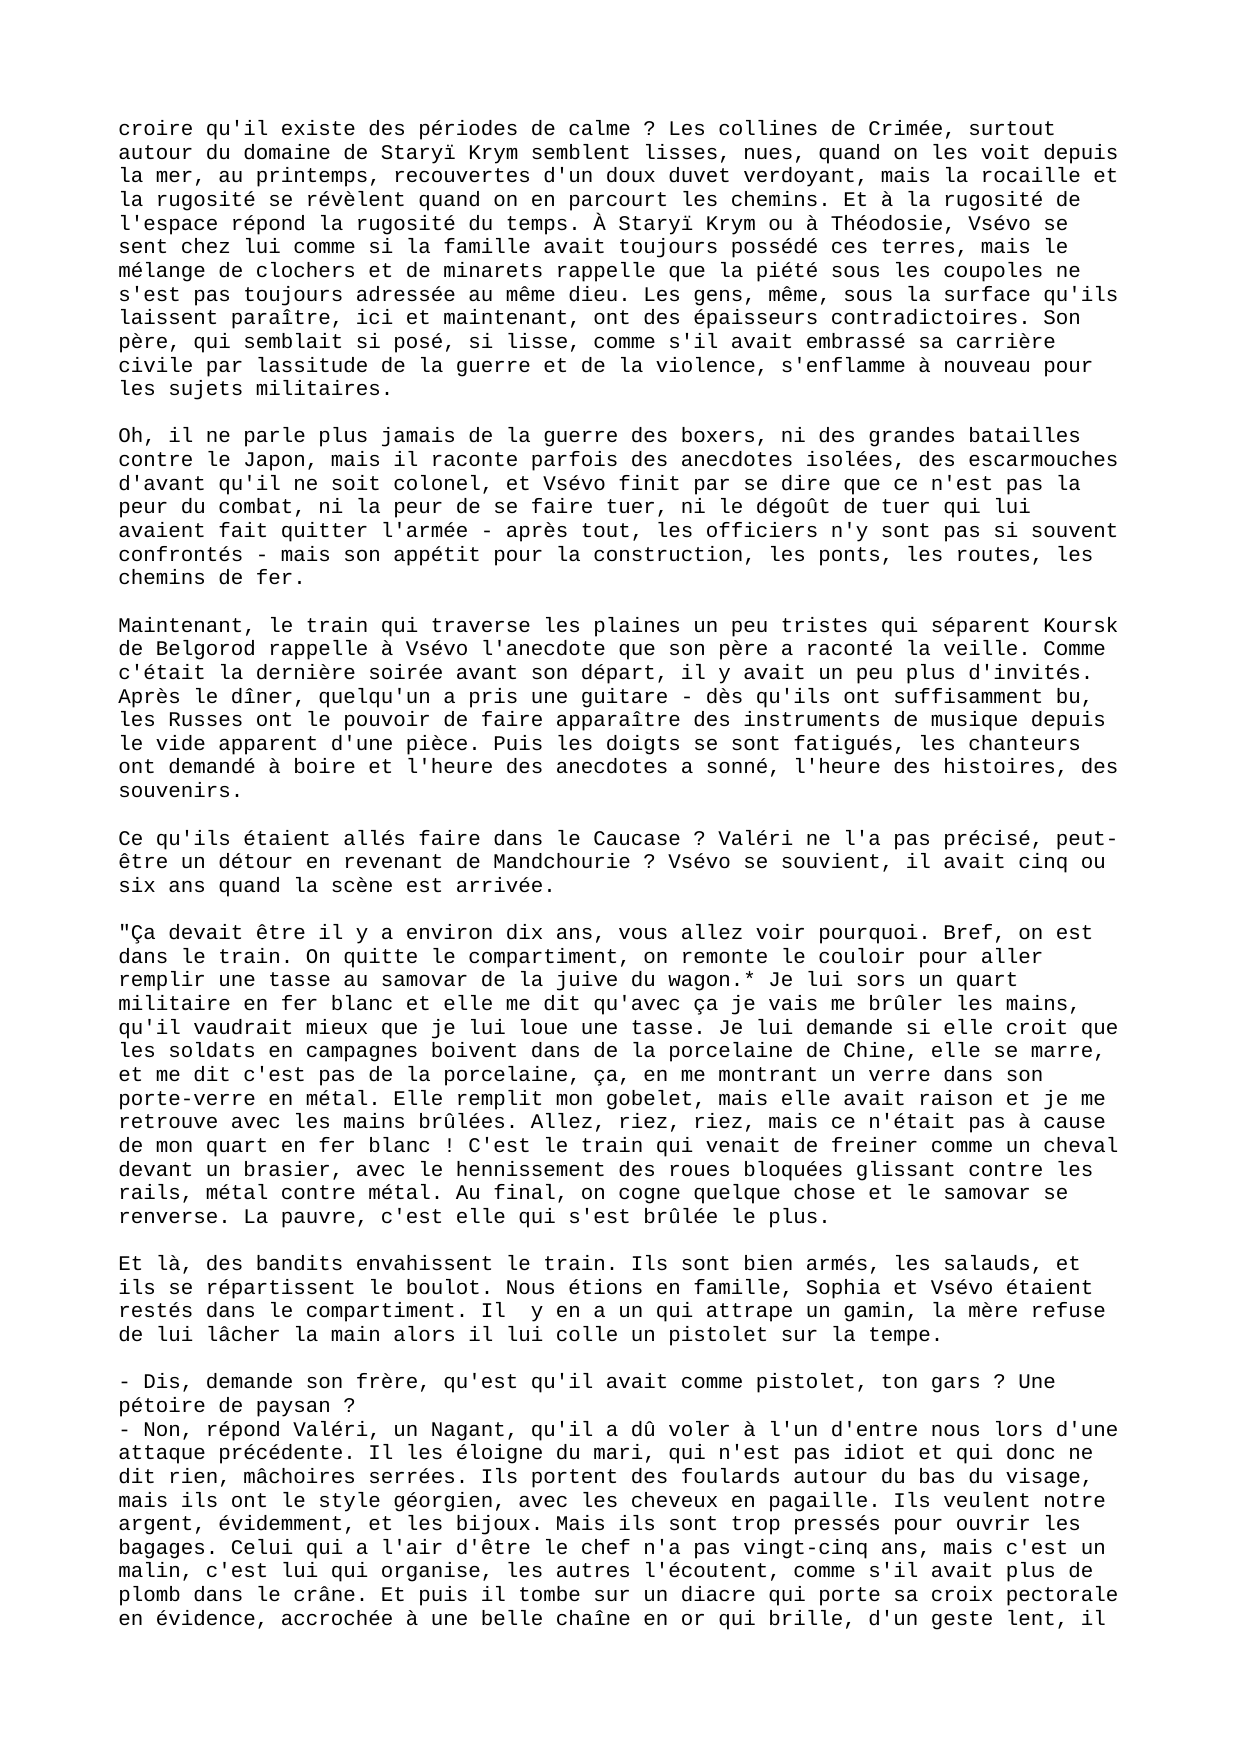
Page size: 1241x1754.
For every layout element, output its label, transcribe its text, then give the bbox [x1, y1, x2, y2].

text Et là, des bandits envahissent le train. Ils sont bien armés, les salauds, et ils se répartissent le boulot. Nous étions en famille, Sophia et Vsévo étaient restés dans le compartiment. Il y en a un qui attrape un gamin, la mère refuse de lui lâcher la main alors il lui colle un pistolet sur la tempe. [118, 1253, 1122, 1348]
text croire qu'il existe des périodes de calme ? Les collines de Crimée, surtout autour du domaine de Staryï Krym semblent lisses, nues, quand on les voit depuis la mer, au printemps, recouvertes d'un doux duvet verdoyant, mais la rocaille et la rugosité se révèlent quand on en parcourt les chemins. Et à la rugosité de l'espace répond la rugosité du temps. À Staryï Krym ou à Théodosie, Vsévo se sent chez lui comme si la famille avait toujours possédé ces terres, mais le mélange de clochers et de minarets rappelle que la piété sous les coupoles ne s'est pas toujours adressée au même dieu. Les gens, même, sous la surface qu'ils laissent paraître, ici et maintenant, ont des épaisseurs contradictoires. Son père, qui semblait si posé, si lisse, comme s'il avait embrassé sa carrière civile par lassitude de la guerre et de la violence, s'enflamme à nouveau pour les sujets militaires. [118, 118, 1122, 402]
text Maintenant, le train qui traverse les plaines un peu tristes qui séparent Koursk de Belgorod rappelle à Vsévo l'anecdote que son père a raconté la veille. Comme c'était la dernière soirée avant son départ, il y avait un peu plus d'invités. Après le dîner, quelqu'un a pris une guitare - dès qu'ils ont suffisamment bu, les Russes ont le pouvoir de faire apparaître des instruments de musique depuis le vide apparent d'une pièce. Puis les doigts se sont fatigués, les chanteurs ont demandé à boire et l'heure des anecdotes a sonné, l'heure des histoires, des souvenirs. [118, 615, 1122, 804]
text - Dis, demande son frère, qu'est qu'il avait comme pistolet, ton gars ? Une pétoire de paysan ? [118, 1371, 1122, 1419]
text Ce qu'ils étaient allés faire dans le Caucase ? Valéri ne l'a pas précisé, peut-être un détour en revenant de Mandchourie ? Vsévo se souvient, il avait cinq ou six ans quand la scène est arrivée. [118, 827, 1122, 898]
text - Non, répond Valéri, un Nagant, qu'il a dû voler à l'un d'entre nous lors d'une attaque précédente. Il les éloigne du mari, qui n'est pas idiot et qui donc ne dit rien, mâchoires serrées. Ils portent des foulards autour du bas du visage, mais ils ont le style géorgien, avec les cheveux en pagaille. Ils veulent notre argent, évidemment, et les bijoux. Mais ils sont trop pressés pour ouvrir les bagages. Celui qui a l'air d'être le chef n'a pas vingt-cinq ans, mais c'est un malin, c'est lui qui organise, les autres l'écoutent, comme s'il avait plus de plomb dans le crâne. Et puis il tombe sur un diacre qui porte sa croix pectorale en évidence, accrochée à une belle chaîne en or qui brille, d'un geste lent, il [118, 1419, 1122, 1631]
text "Ça devait être il y a environ dix ans, vous allez voir pourquoi. Bref, on est dans le train. On quitte le compartiment, on remonte le couloir pour aller remplir une tasse au samovar de la juive du wagon.* Je lui sors un quart militaire en fer blanc et elle me dit qu'avec ça je vais me brûler les mains, qu'il vaudrait mieux que je lui loue une tasse. Je lui demande si elle croit que les soldats en campagnes boivent dans de la porcelaine de Chine, elle se marre, et me dit c'est pas de la porcelaine, ça, en me montrant un verre dans son porte-verre en métal. Elle remplit mon gobelet, mais elle avait raison et je me retrouve avec les mains brûlées. Allez, riez, riez, mais ce n'était pas à cause de mon quart en fer blanc ! C'est le train qui venait de freiner comme un cheval devant un brasier, avec le hennissement des roues bloquées glissant contre les rails, métal contre métal. Au final, on cogne quelque chose et le samovar se renverse. La pauvre, c'est elle qui s'est brûlée le plus. [118, 922, 1122, 1229]
text Oh, il ne parle plus jamais de la guerre des boxers, ni des grandes batailles contre le Japon, mais il raconte parfois des anecdotes isolées, des escarmouches d'avant qu'il ne soit colonel, et Vsévo finit par se dire que ce n'est pas la peur du combat, ni la peur de se faire tuer, ni le dégoût de tuer qui lui avaient fait quitter l'armée - après tout, les officiers n'y sont pas si souvent confrontés - mais son appétit pour la construction, les ponts, les routes, les chemins de fer. [118, 426, 1122, 591]
